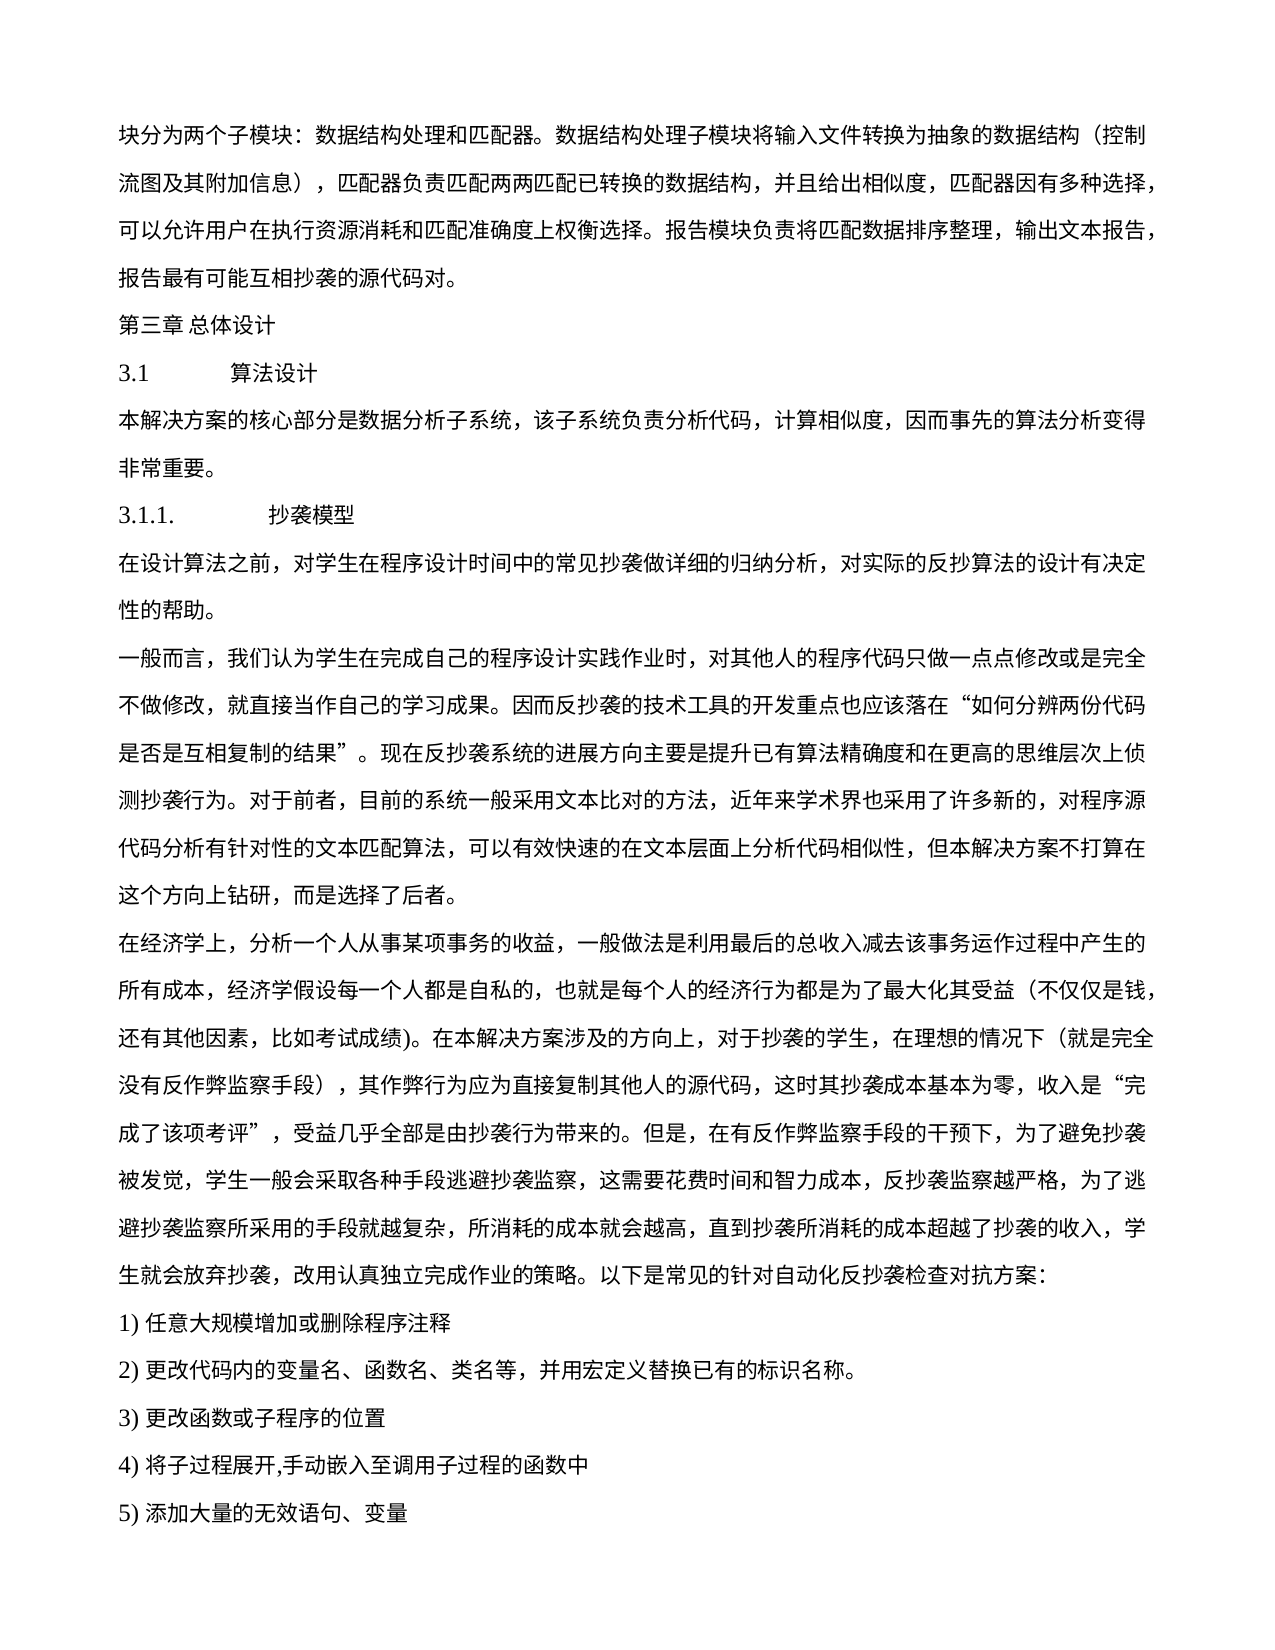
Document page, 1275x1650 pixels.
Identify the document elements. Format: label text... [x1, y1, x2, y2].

list 在经济学上，分析一个人从事某项事务的收益，一般做法是利用最后的总收入减去该事务运作过程中产生的所有成本，经济学假设每一个人都是自私的，也就是每个人的经济行为都是为了最大化其受益（不仅仅是钱，还有其他因素，比如考试成绩)。在本解决方案涉及的方向上，对于抄袭的学生，在理想的情况下（就是完全没有反作弊监察手段），其作弊行为应为直接复制其他人的源代码，这时其抄袭成本基本为零，收入是“完成了该项考评”，受益几乎全部是由抄袭行为带来的。但是，在有反作弊监察手段的干预下，为了避免抄袭被发觉，学生一般会采取各种手段逃避抄袭监察，这需要花费时间和智力成本，反抄袭监察越严格，为了逃避抄袭监察所采用的手段就越复杂，所消耗的成本就会越高，直到抄袭所消耗的成本超越了抄袭的收入，学生就会放弃抄袭，改用认真独立完成作业的策略。以下是常见的针对自动化反抄袭检查对抗方案： [118, 926, 1157, 1290]
list 本解决方案的核心部分是数据分析子系统，该子系统负责分析代码，计算相似度，因而事先的算法分析变得非常重要。 [118, 403, 1157, 482]
text 3) 更改函数或子程序的位置 [118, 1401, 1157, 1432]
text 1) 任意大规模增加或删除程序注释 [118, 1306, 1157, 1337]
list 算法设计 [118, 356, 1157, 387]
text 数据分析子系统分为两个部分，控制流分析模块和报告模块。控制流分析模块用来依靠分析控制流信息找出可能的抄袭证据。该模块接受上一步的输入文件，经过分析计算后给出输入源代码代码之间的相似度。该模块分为两个子模块：数据结构处理和匹配器。数据结构处理子模块将输入文件转换为抽象的数据结构（控制流图及其附加信息），匹配器负责匹配两两匹配已转换的数据结构，并且给出相似度，匹配器因有多种选择，可以允许用户在执行资源消耗和匹配准确度上权衡选择。报告模块负责将匹配数据排序整理，输出文本报告，报告最有可能互相抄袭的源代码对。 [118, 118, 1157, 292]
text 2) 更改代码内的变量名、函数名、类名等，并用宏定义替换已有的标识名称。 [118, 1353, 1157, 1385]
text 第三章 总体设计 [118, 308, 1157, 340]
text 5) 添加大量的无效语句、变量 [118, 1496, 1157, 1527]
list 一般而言，我们认为学生在完成自己的程序设计实践作业时，对其他人的程序代码只做一点点修改或是完全不做修改，就直接当作自己的学习成果。因而反抄袭的技术工具的开发重点也应该落在“如何分辨两份代码是否是互相复制的结果”。现在反抄袭系统的进展方向主要是提升已有算法精确度和在更高的思维层次上侦测抄袭行为。对于前者，目前的系统一般采用文本比对的方法，近年来学术界也采用了许多新的，对程序源代码分析有针对性的文本匹配算法，可以有效快速的在文本层面上分析代码相似性，但本解决方案不打算在这个方向上钻研，而是选择了后者。 [118, 641, 1157, 910]
list 抄袭模型 [118, 498, 1157, 530]
text 4) 将子过程展开,手动嵌入至调用子过程的函数中 [118, 1448, 1157, 1480]
list 在设计算法之前，对学生在程序设计时间中的常见抄袭做详细的归纳分析，对实际的反抄算法的设计有决定性的帮助。 [118, 546, 1157, 625]
